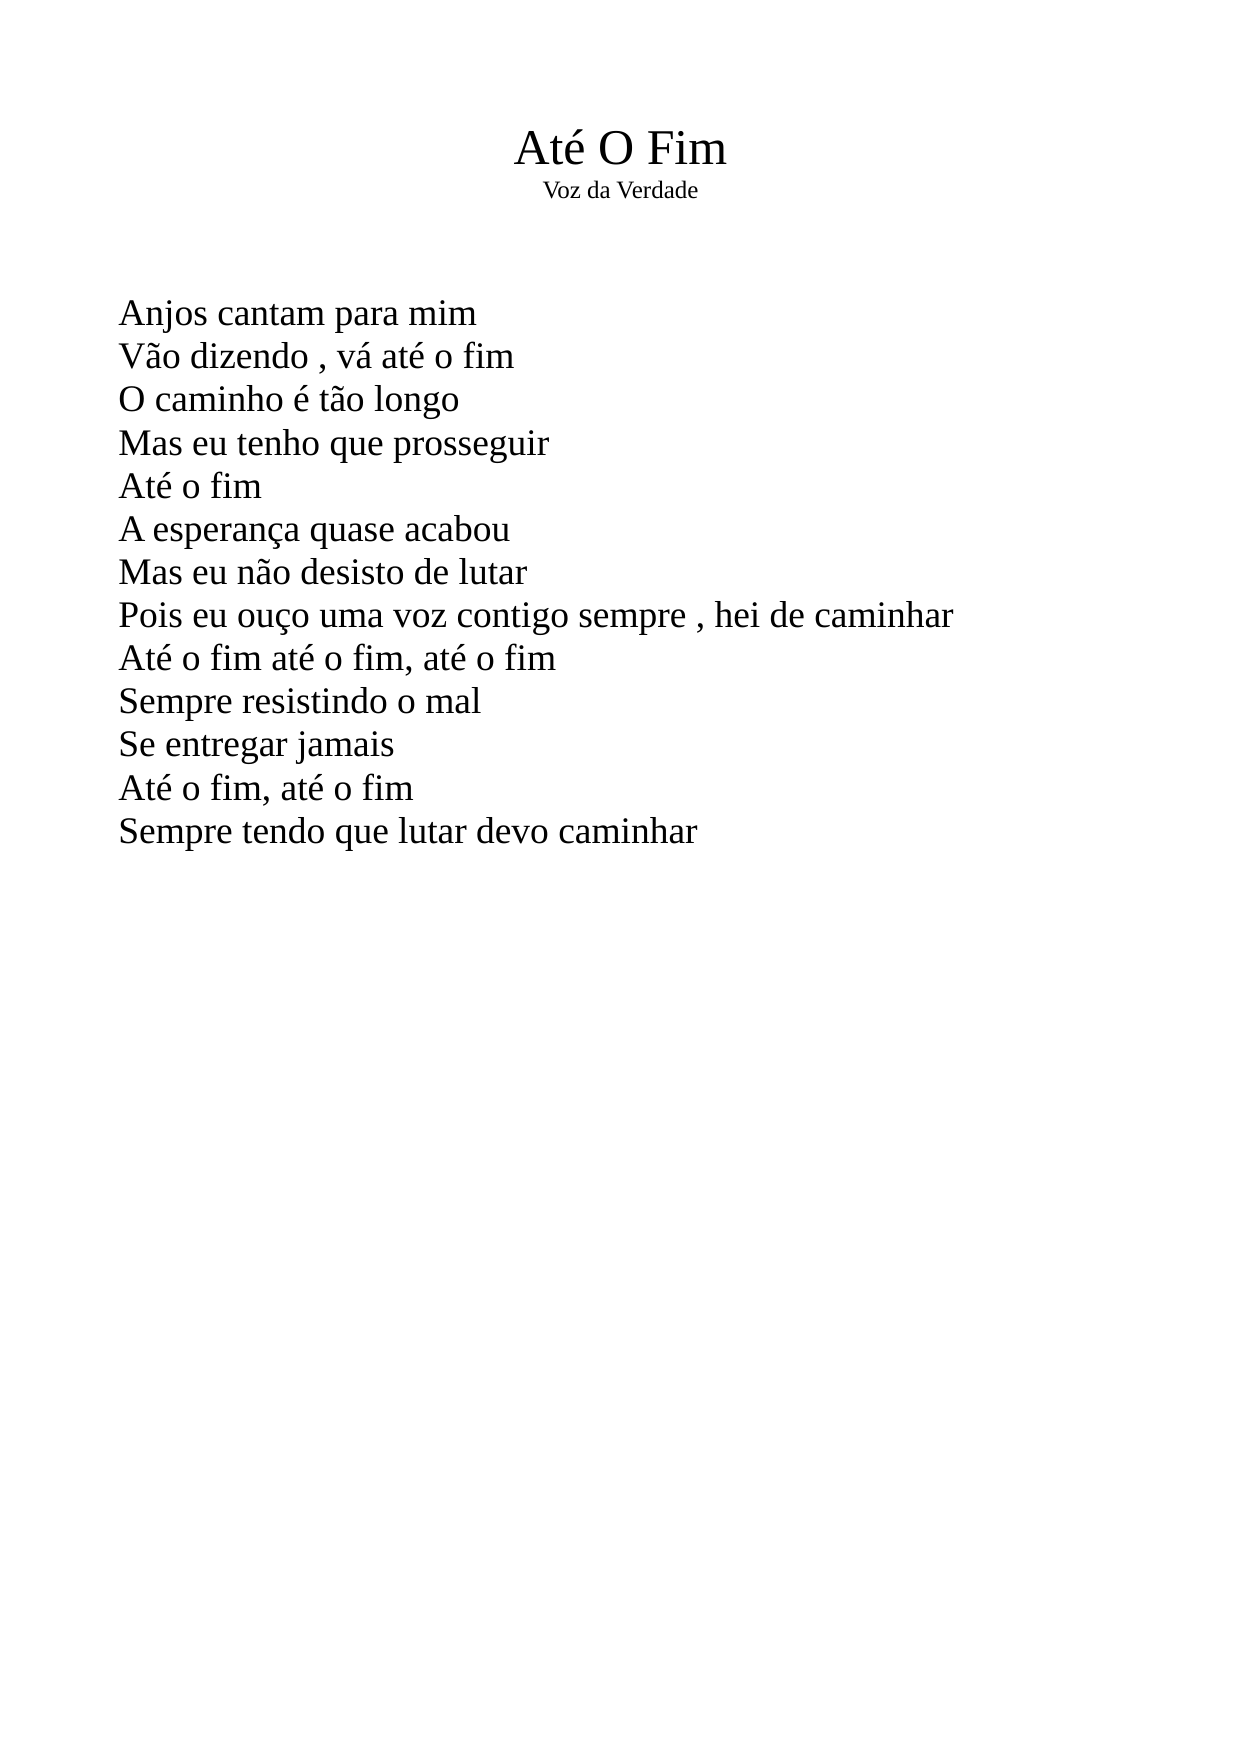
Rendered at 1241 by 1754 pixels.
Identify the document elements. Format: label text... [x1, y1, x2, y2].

text Mas eu tenho que prosseguir [118, 420, 1122, 463]
text Até o fim até o fim, até o fim [118, 636, 1122, 679]
text Sempre resistindo o mal [118, 679, 1122, 722]
text Até o fim [118, 463, 1122, 506]
text Pois eu ouço uma voz contigo sempre , hei de caminhar [118, 592, 1122, 636]
text Mas eu não desisto de lutar [118, 549, 1122, 592]
text O caminho é tão longo [118, 377, 1122, 420]
text Até O Fim [118, 118, 1122, 176]
text Anjos cantam para mim [118, 291, 1122, 334]
text A esperança quase acabou [118, 506, 1122, 549]
text Sempre tendo que lutar devo caminhar [118, 808, 1122, 851]
text Vão dizendo , vá até o fim [118, 334, 1122, 377]
text Voz da Verdade [118, 176, 1122, 204]
text Até o fim, até o fim [118, 765, 1122, 808]
text Se entregar jamais [118, 722, 1122, 765]
